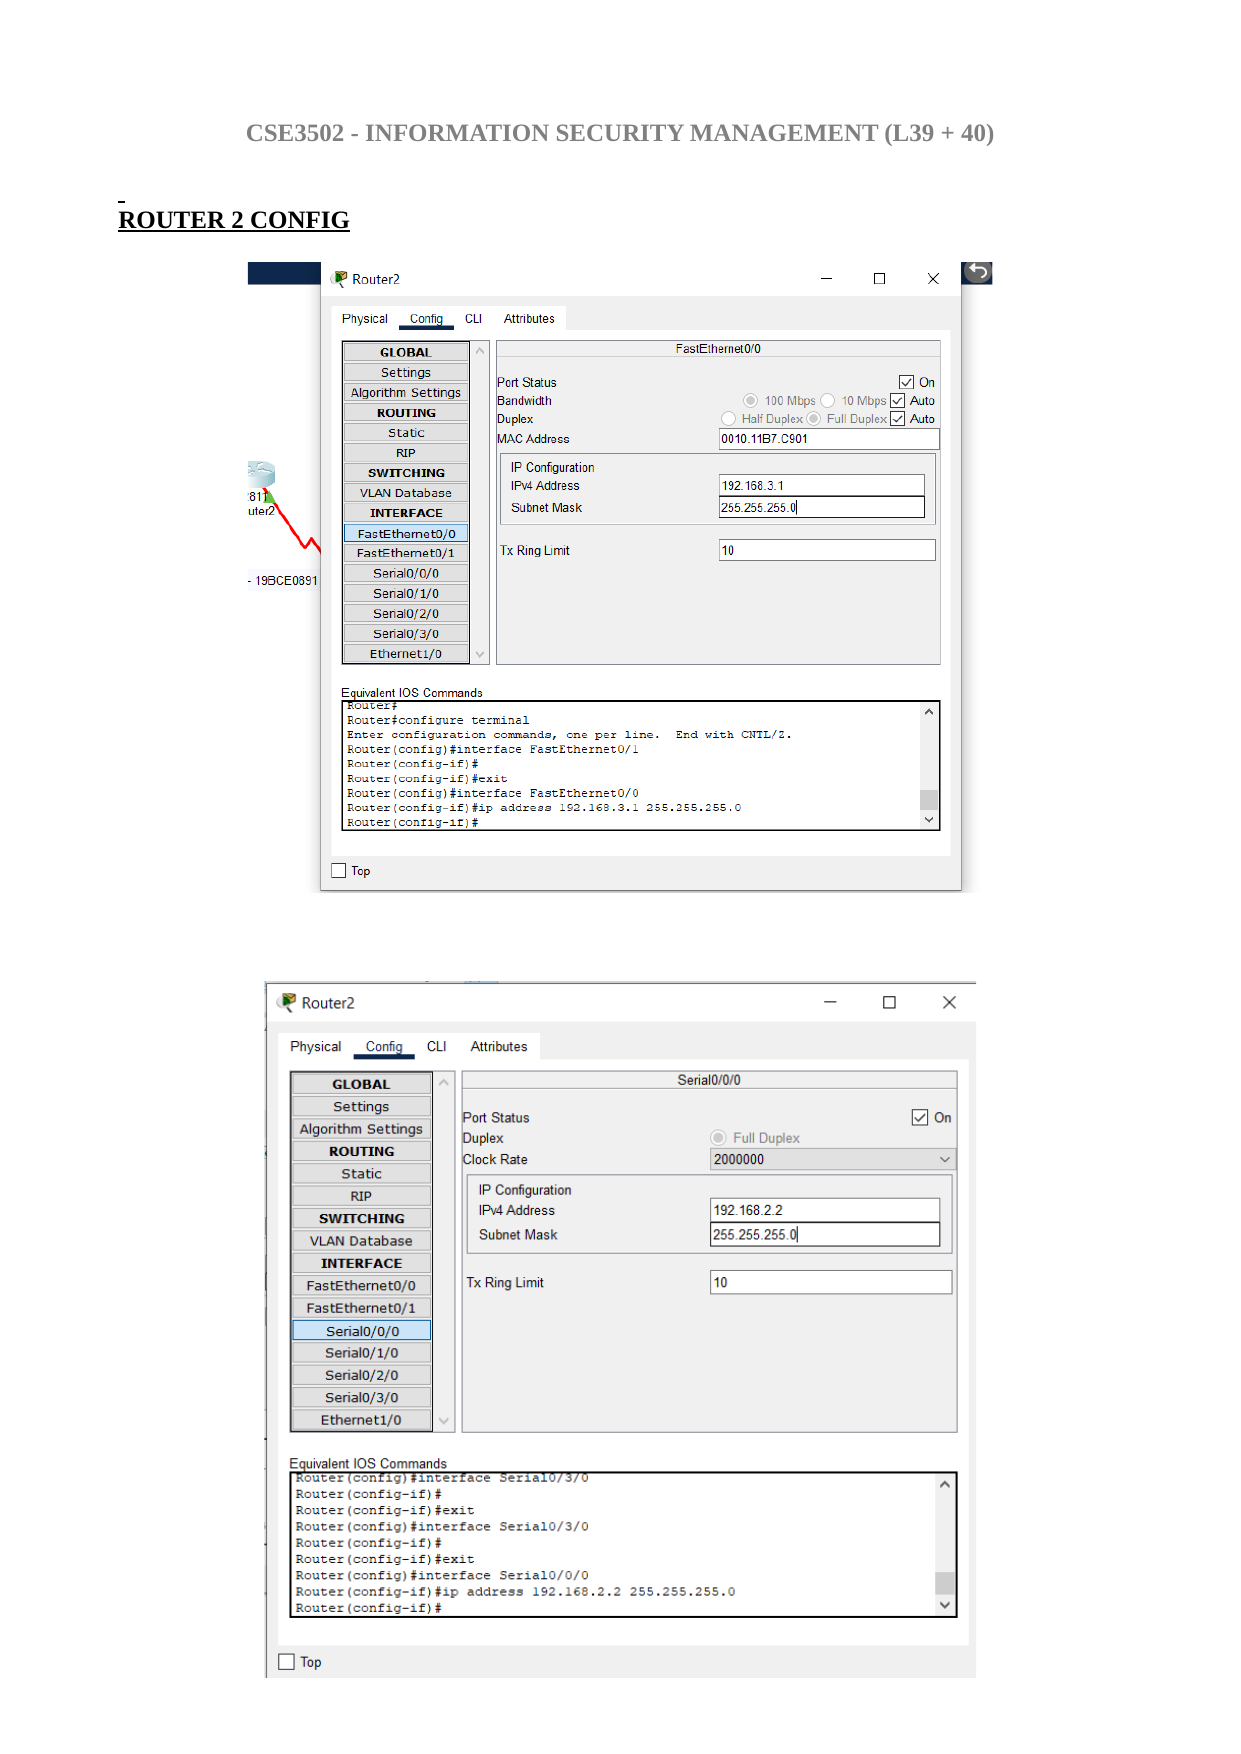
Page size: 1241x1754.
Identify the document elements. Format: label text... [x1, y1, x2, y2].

text ROUTER 2 CONFIG [118, 205, 1122, 234]
picture [247, 262, 993, 893]
picture [264, 981, 977, 1678]
